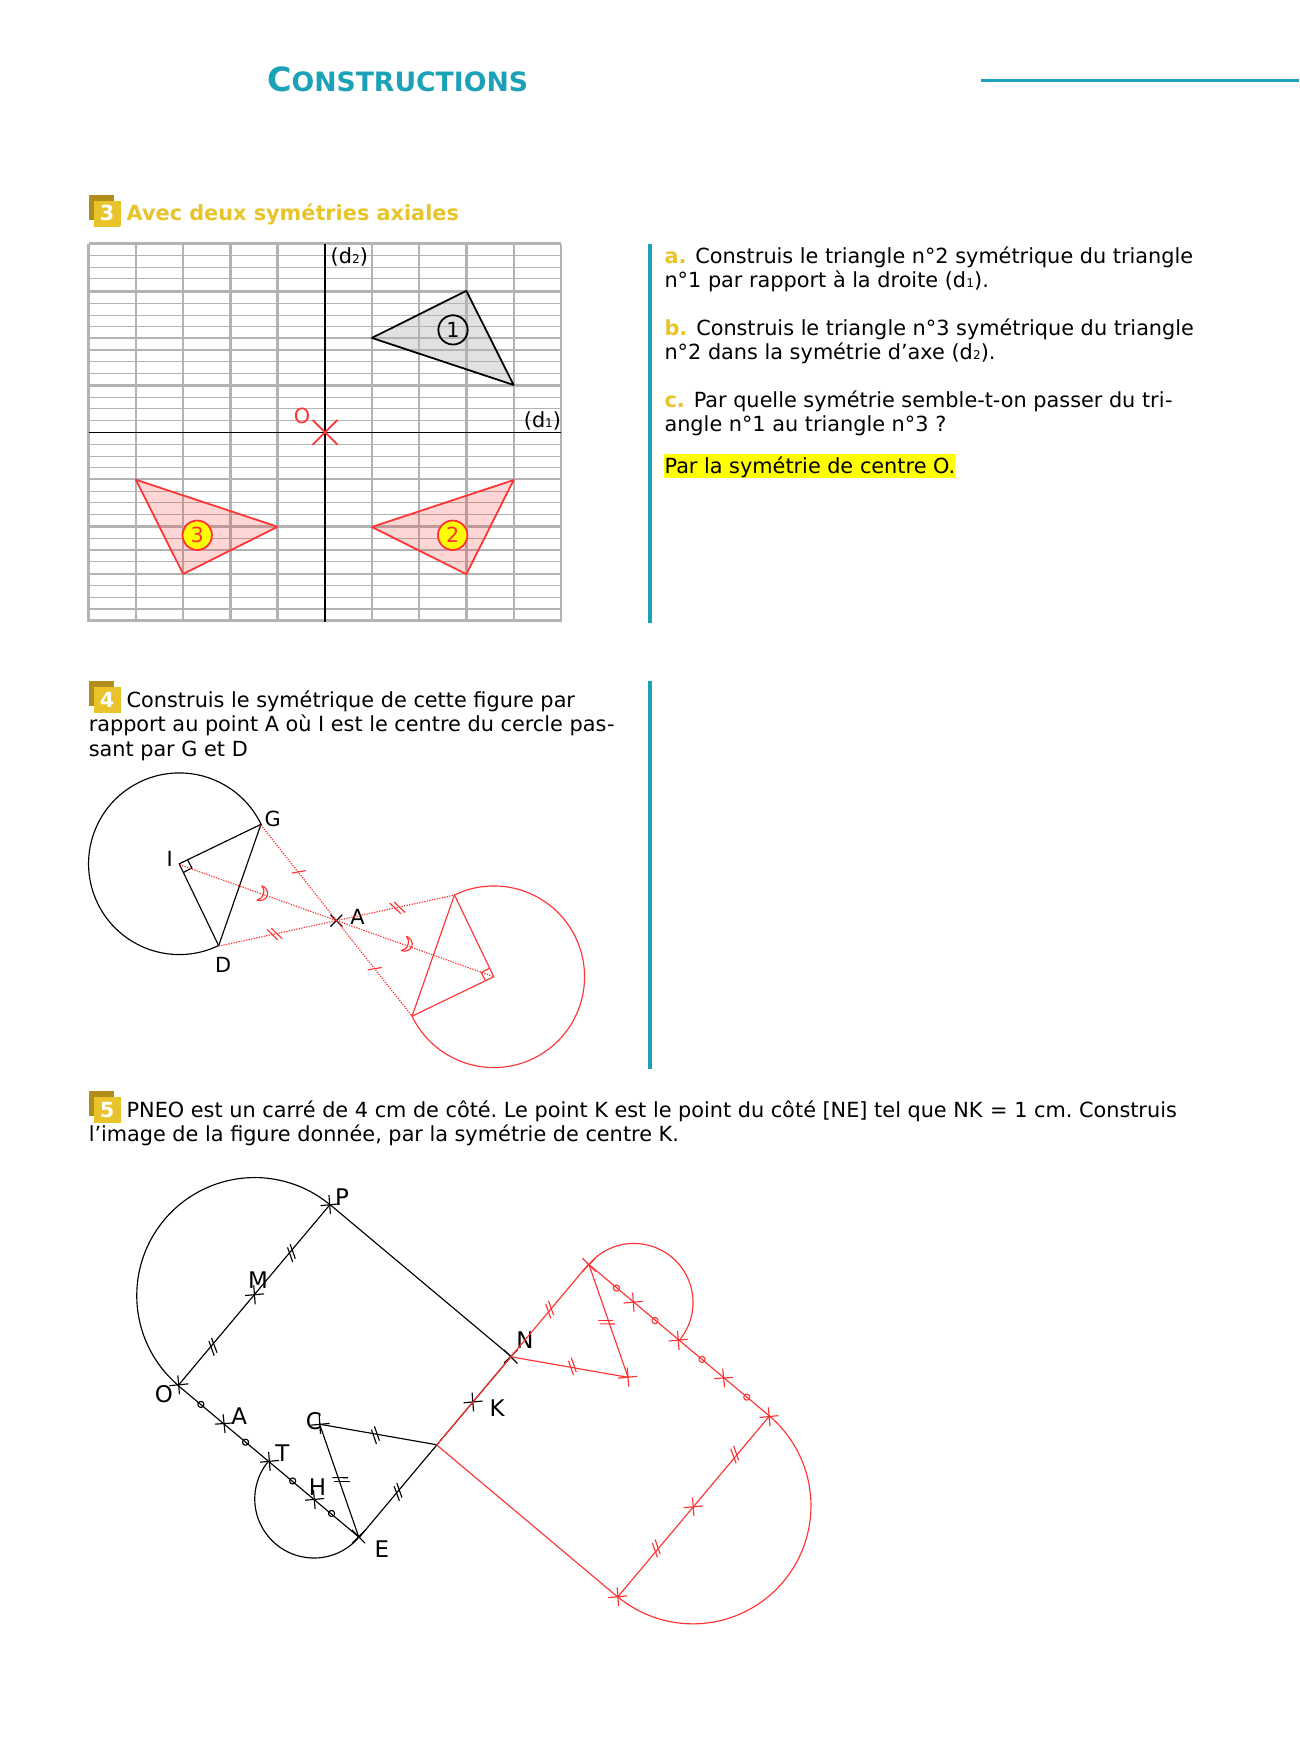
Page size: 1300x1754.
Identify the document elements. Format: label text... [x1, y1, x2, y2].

subtitle PNEO est un carré de 4 cm de côté. Le point K est le point du côté [NE] tel que NK = 1 cm. Construis l’image de la figure donnée, par la symétrie de centre K. [88, 1091, 1211, 1147]
list Construis le triangle n°2 symétrique du triangle n°1 par rapport à la droite (d1). [664, 244, 1211, 292]
subtitle Avec deux symétries axiales [114, 195, 1211, 226]
list Construis le triangle n°3 symétrique du triangle n°2 dans la symétrie d’axe (d2). [664, 316, 1211, 364]
subtitle Par la symétrie de centre O. [955, 454, 1205, 478]
subtitle Construis le symétrique de cette figure par rapport au point A où I est le centre du cercle pas­sant par G et D [88, 681, 635, 761]
list Par quelle symétrie semble-t-on passer du tri­angle n°1 au triangle n°3 ? [664, 388, 1211, 436]
